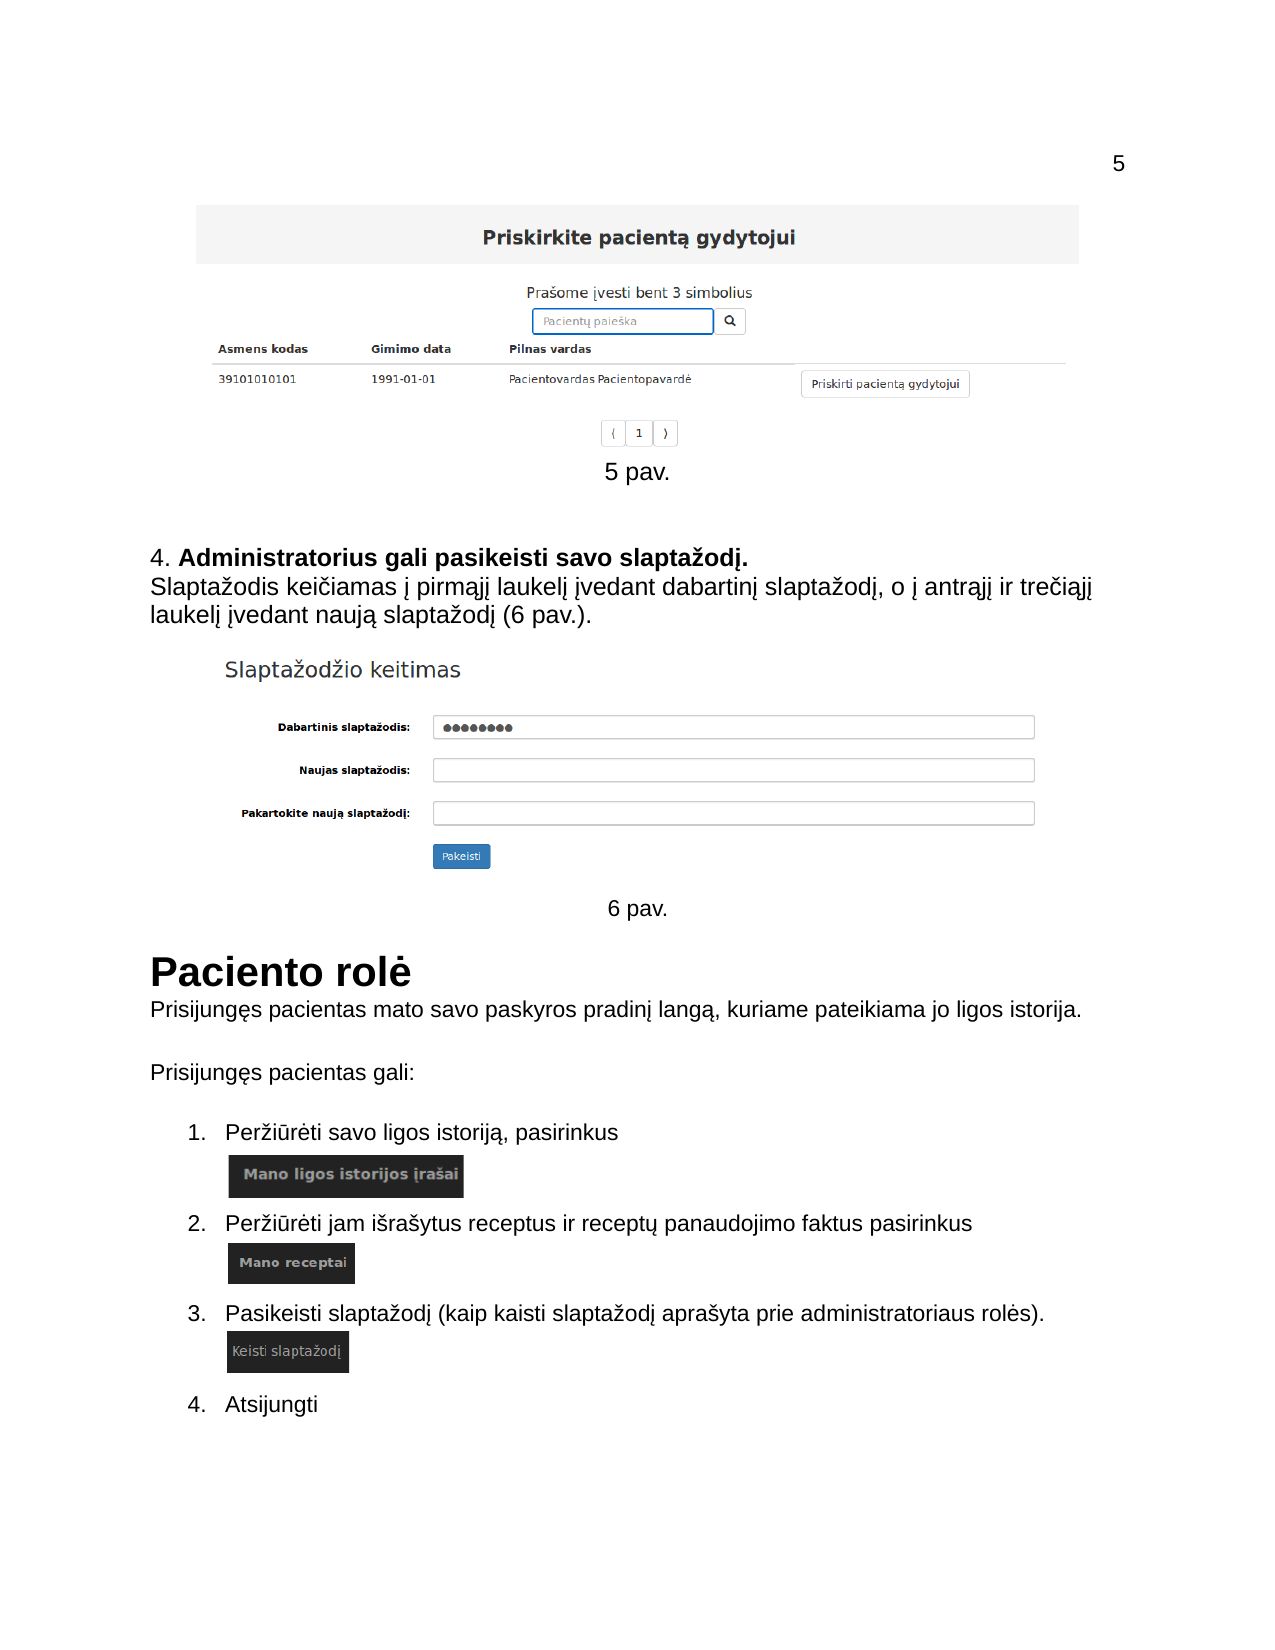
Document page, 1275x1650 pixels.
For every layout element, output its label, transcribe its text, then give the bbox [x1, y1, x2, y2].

list Pasikeisti slaptažodį (kaip kaisti slaptažodį aprašyta prie administratoriaus rolės). [187, 1300, 1125, 1327]
text 6 pav. [150, 895, 1125, 921]
picture [255, 1331, 316, 1346]
picture [239, 1243, 303, 1257]
list Atsijungti [187, 1391, 1125, 1417]
text Prisijungęs pacientas gali: [150, 1059, 1125, 1085]
list Peržiūrėti jam išrašytus receptus ir receptų panaudojimo faktus pasirinkus [187, 1210, 1125, 1236]
subtitle Paciento rolė [150, 948, 1125, 996]
text 4. Administratorius gali pasikeisti savo slaptažodį. [150, 543, 1125, 571]
text Slaptažodis keičiamas į pirmąjį laukelį įvedant dabartinį slaptažodį, o į antrąjį ir trečiąjį laukelį įvedant naują slaptažodį (6 pav.). [150, 571, 1125, 629]
picture [195, 205, 1080, 457]
list Peržiūrėti savo ligos istoriją, pasirinkus [187, 1119, 1125, 1146]
text Prisijungęs pacientas mato savo paskyros pradinį langą, kuriame pateikiama jo ligos istorija. [150, 996, 1125, 1022]
text 5 pav. [150, 206, 1125, 485]
picture [214, 657, 1061, 874]
picture [228, 1155, 321, 1170]
